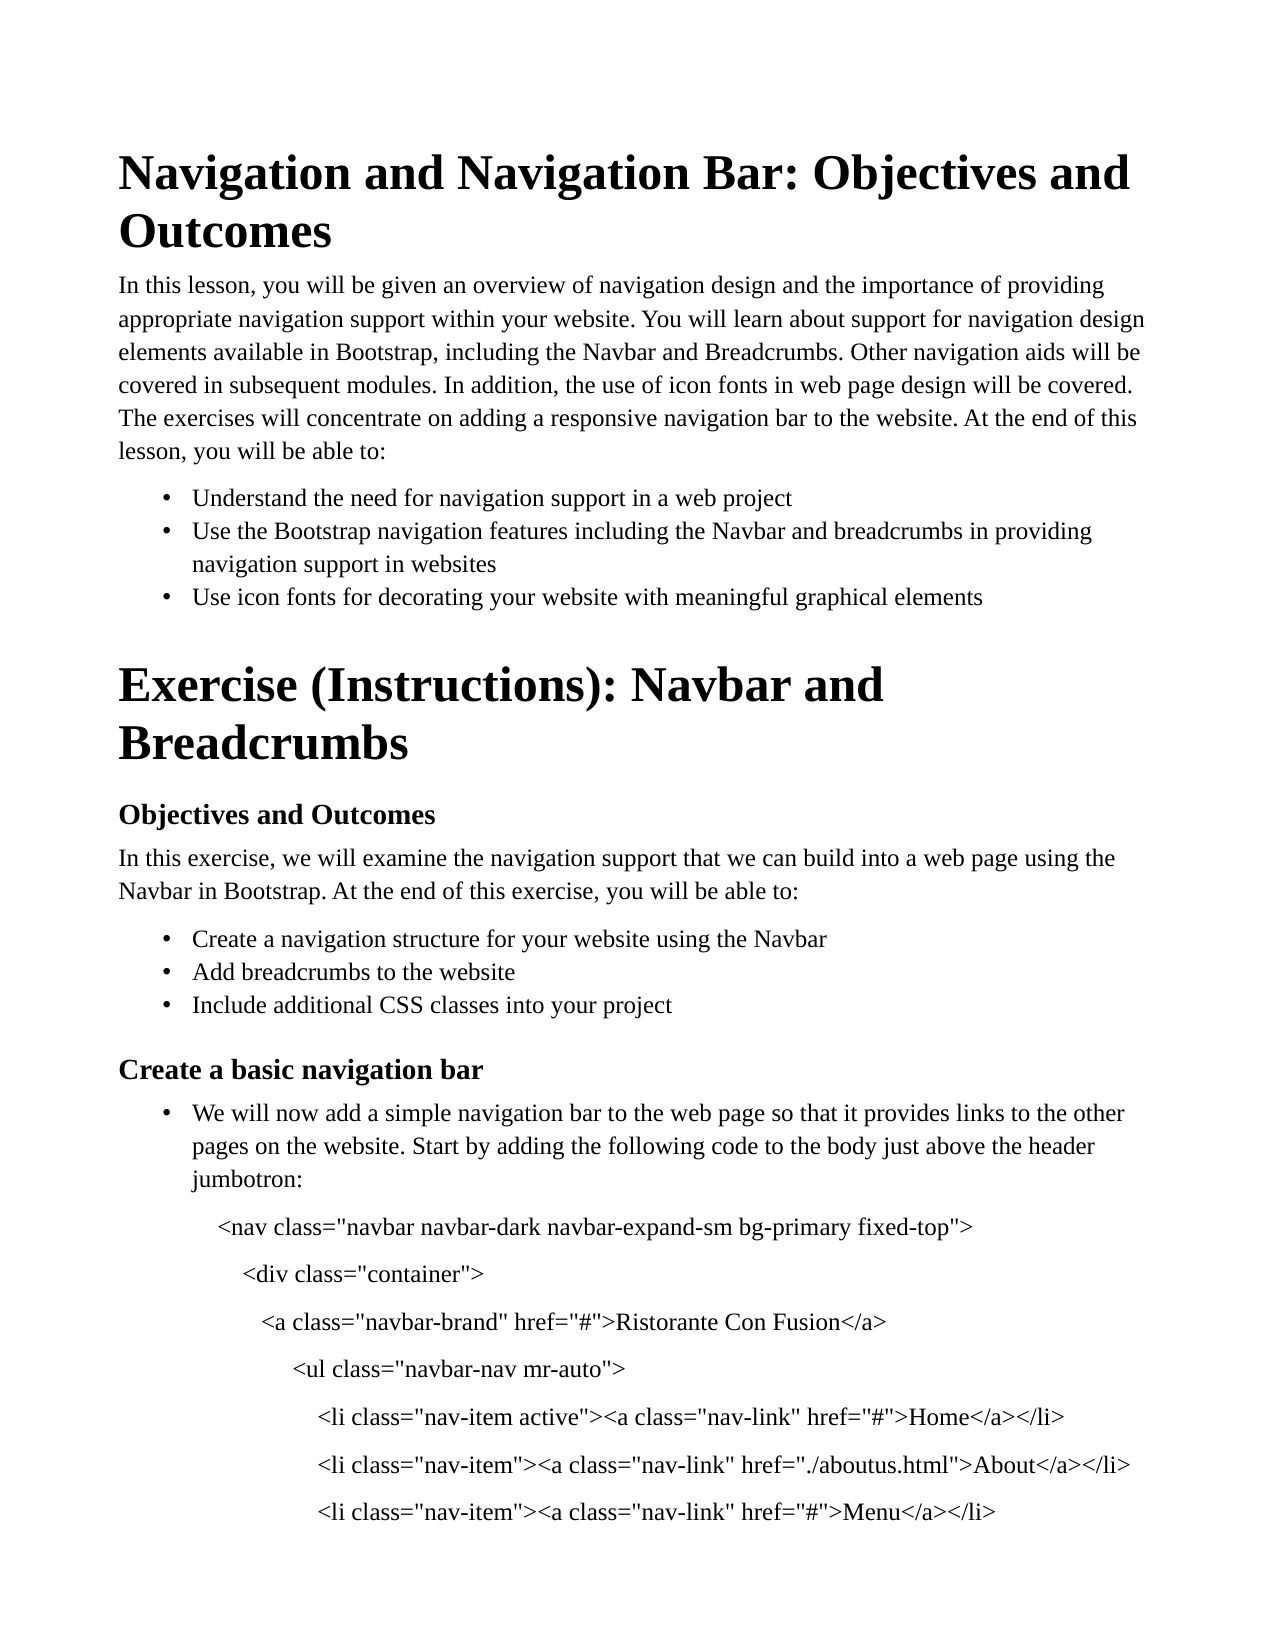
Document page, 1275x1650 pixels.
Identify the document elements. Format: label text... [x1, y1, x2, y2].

text <li class="nav-item"><a class="nav-link" href="#">Menu</a></li> [192, 1497, 1157, 1526]
text <li class="nav-item active"><a class="nav-link" href="#">Home</a></li> [192, 1402, 1157, 1431]
text In this exercise, we will examine the navigation support that we can build into a web page using the Navbar in Bootstrap. At the end of this exercise, you will be able to: [118, 843, 1157, 905]
text <nav class="navbar navbar-dark navbar-expand-sm bg-primary fixed-top"> [192, 1212, 1157, 1240]
list Understand the need for navigation support in a web project [162, 483, 1157, 512]
subtitle Objectives and Outcomes [118, 797, 1157, 831]
list Include additional CSS classes into your project [162, 990, 1157, 1018]
subtitle Navigation and Navigation Bar: Objectives and Outcomes [118, 143, 1157, 258]
subtitle Exercise (Instructions): Navbar and Breadcrumbs [118, 655, 1157, 770]
list We will now add a simple navigation bar to the web page so that it provides links to the other pages on the website. Start by adding the following code to the body just above the header jumbotron: [162, 1098, 1157, 1193]
list Create a navigation structure for your website using the Navbar [162, 924, 1157, 952]
text <ul class="navbar-nav mr-auto"> [192, 1354, 1157, 1383]
text <div class="container"> [192, 1259, 1157, 1288]
list Use icon fonts for decorating your website with meaningful graphical elements [162, 582, 1157, 611]
subtitle Create a basic navigation bar [118, 1052, 1157, 1086]
text In this lesson, you will be given an overview of navigation design and the importance of providing appropriate navigation support within your website. You will learn about support for navigation design elements available in Bootstrap, including the Navbar and Breadcrumbs. Other navigation aids will be covered in subsequent modules. In addition, the use of icon fonts in web page design will be covered. The exercises will concentrate on adding a responsive navigation bar to the website. At the end of this lesson, you will be able to: [118, 271, 1157, 464]
list Add breadcrumbs to the website [162, 957, 1157, 986]
text <li class="nav-item"><a class="nav-link" href="./aboutus.html">About</a></li> [192, 1450, 1157, 1478]
list Use the Bootstrap navigation features including the Navbar and breadcrumbs in providing navigation support in websites [162, 516, 1157, 578]
text <a class="navbar-brand" href="#">Ristorante Con Fusion</a> [192, 1307, 1157, 1336]
